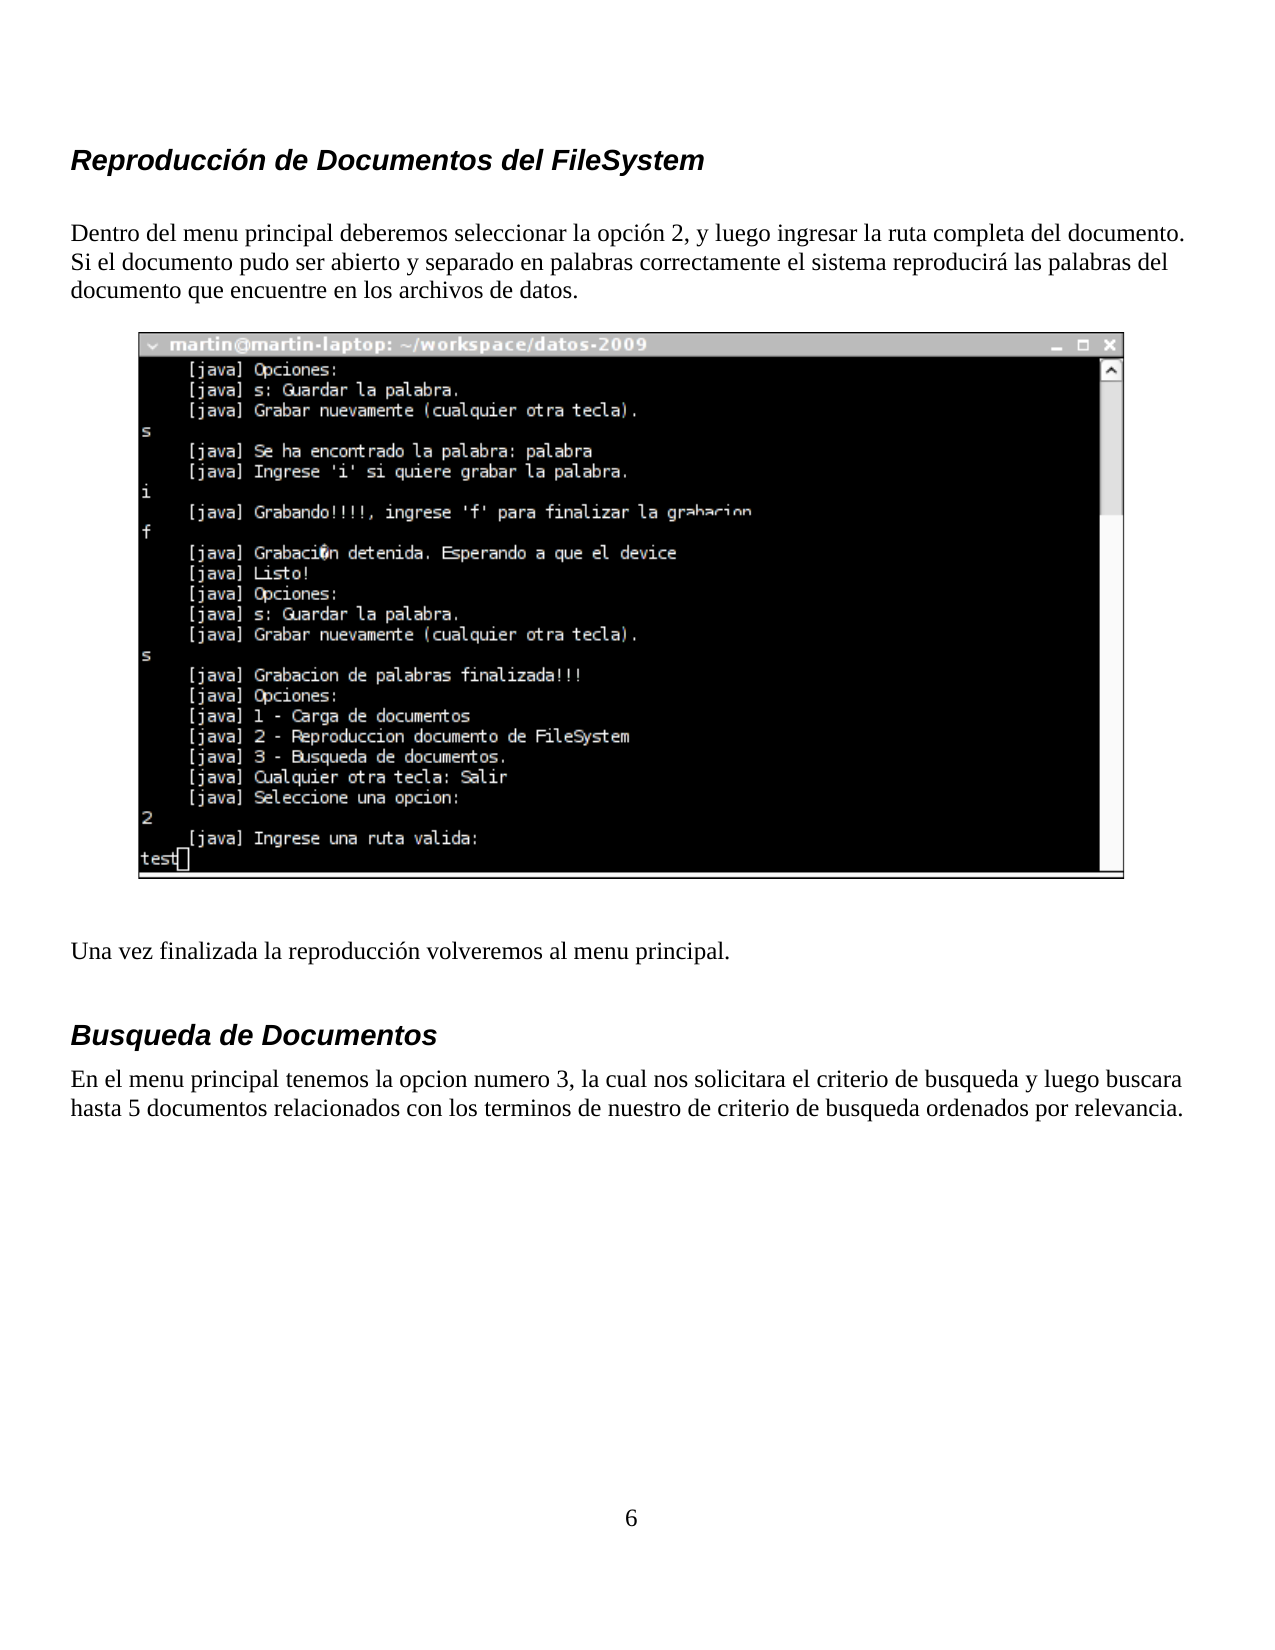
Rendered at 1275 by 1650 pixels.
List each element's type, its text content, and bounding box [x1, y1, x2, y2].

text En el menu principal tenemos la opcion numero 3, la cual nos solicitara el criterio de busqueda y luego buscara hasta 5 documentos relacionados con los terminos de nuestro de criterio de busqueda ordenados por relevancia. [70, 1064, 1192, 1122]
text Una vez finalizada la reproducción volveremos al menu principal. [70, 936, 1192, 964]
text Dentro del menu principal deberemos seleccionar la opción 2, y luego ingresar la ruta completa del documento. Si el documento pudo ser abierto y separado en palabras correctamente el sistema reproducirá las palabras del documento que encuentre en los archivos de datos. [70, 218, 1192, 304]
subtitle Busqueda de Documentos [70, 1018, 1192, 1052]
subtitle Reproducción de Documentos del FileSystem [70, 143, 1192, 177]
picture [138, 332, 1125, 879]
